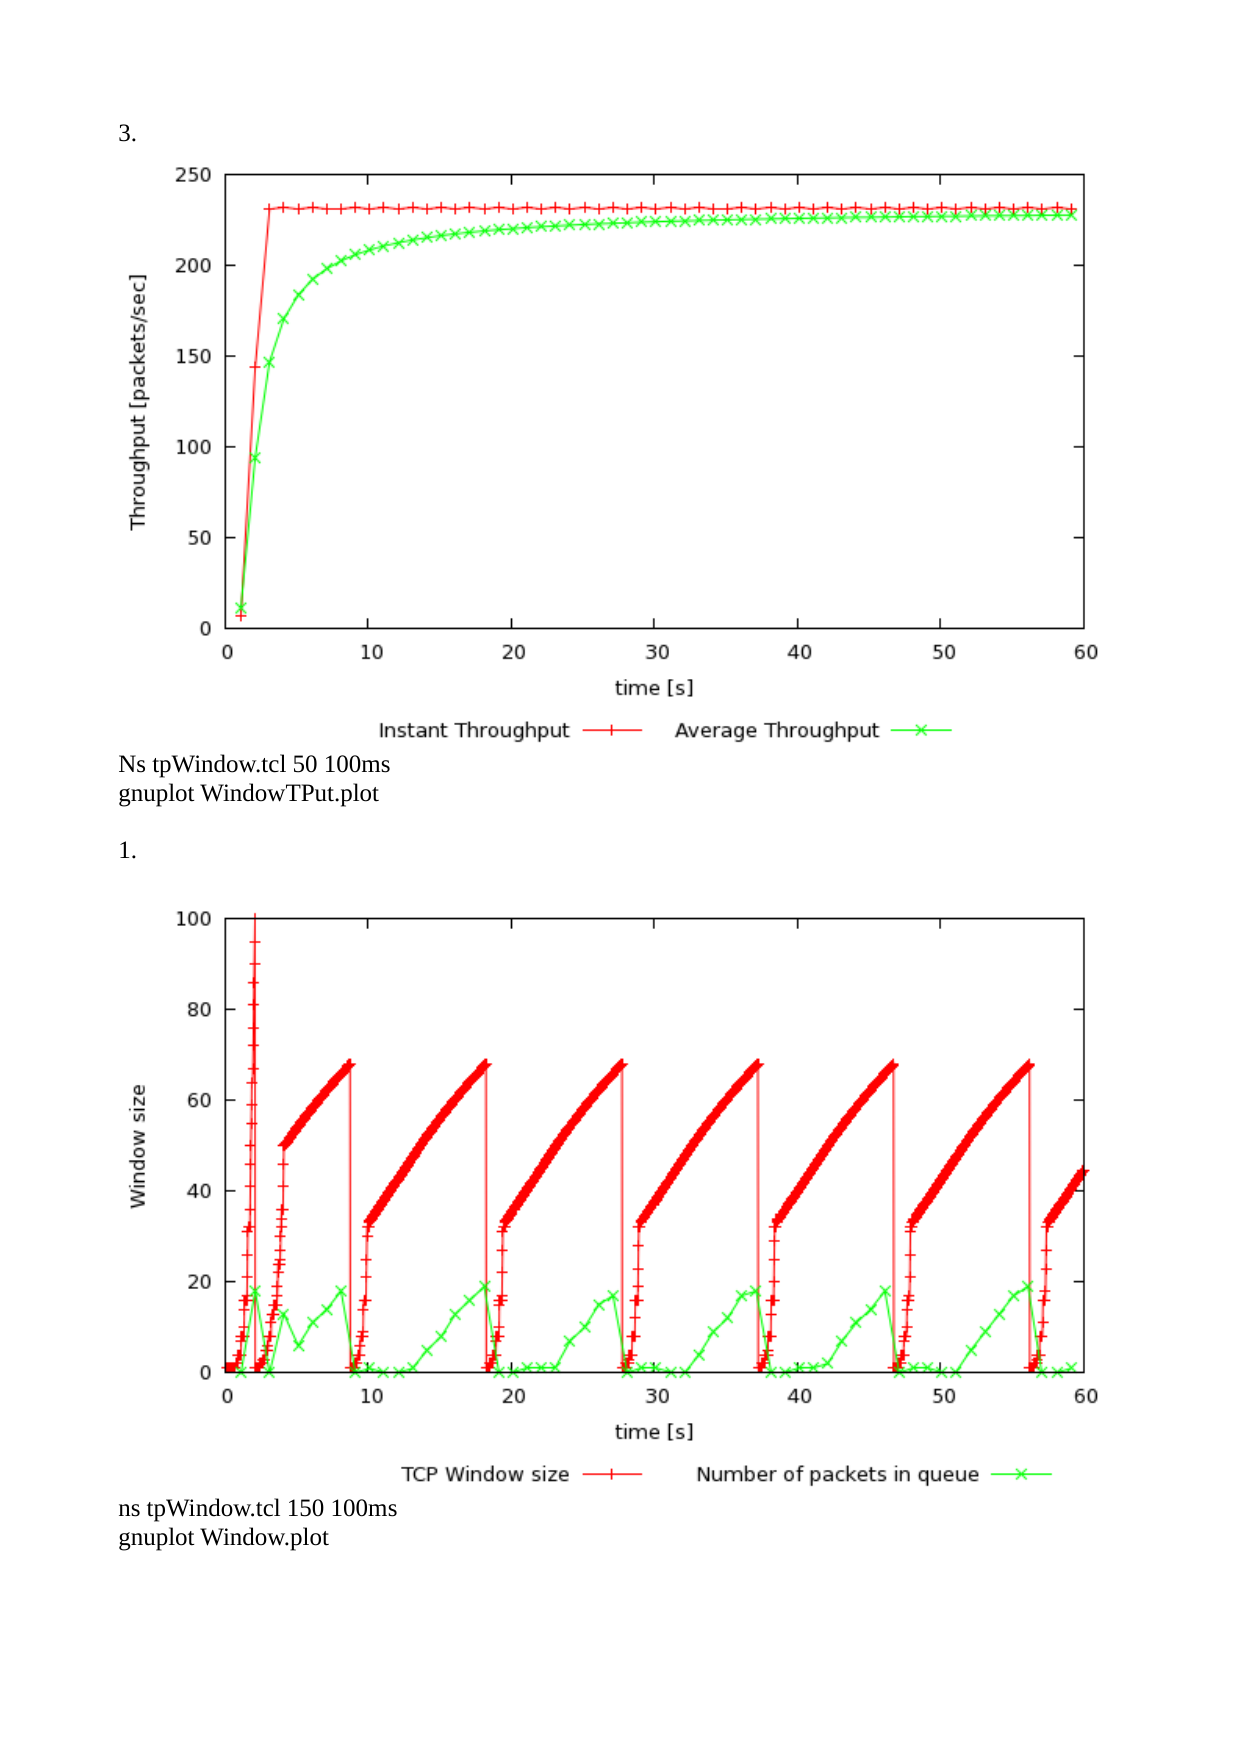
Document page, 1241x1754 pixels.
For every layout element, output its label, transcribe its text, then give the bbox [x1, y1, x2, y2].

text 3. [118, 118, 1122, 147]
text 1. [118, 836, 1122, 864]
text gnuplot Window.plot [118, 1522, 1122, 1551]
text ns tpWindow.tcl 150 100ms [118, 893, 1122, 1522]
picture [120, 149, 1121, 750]
text Ns tpWindow.tcl 50 100ms [118, 147, 1122, 778]
picture [120, 893, 1121, 1494]
text gnuplot WindowTPut.plot [118, 778, 1122, 807]
